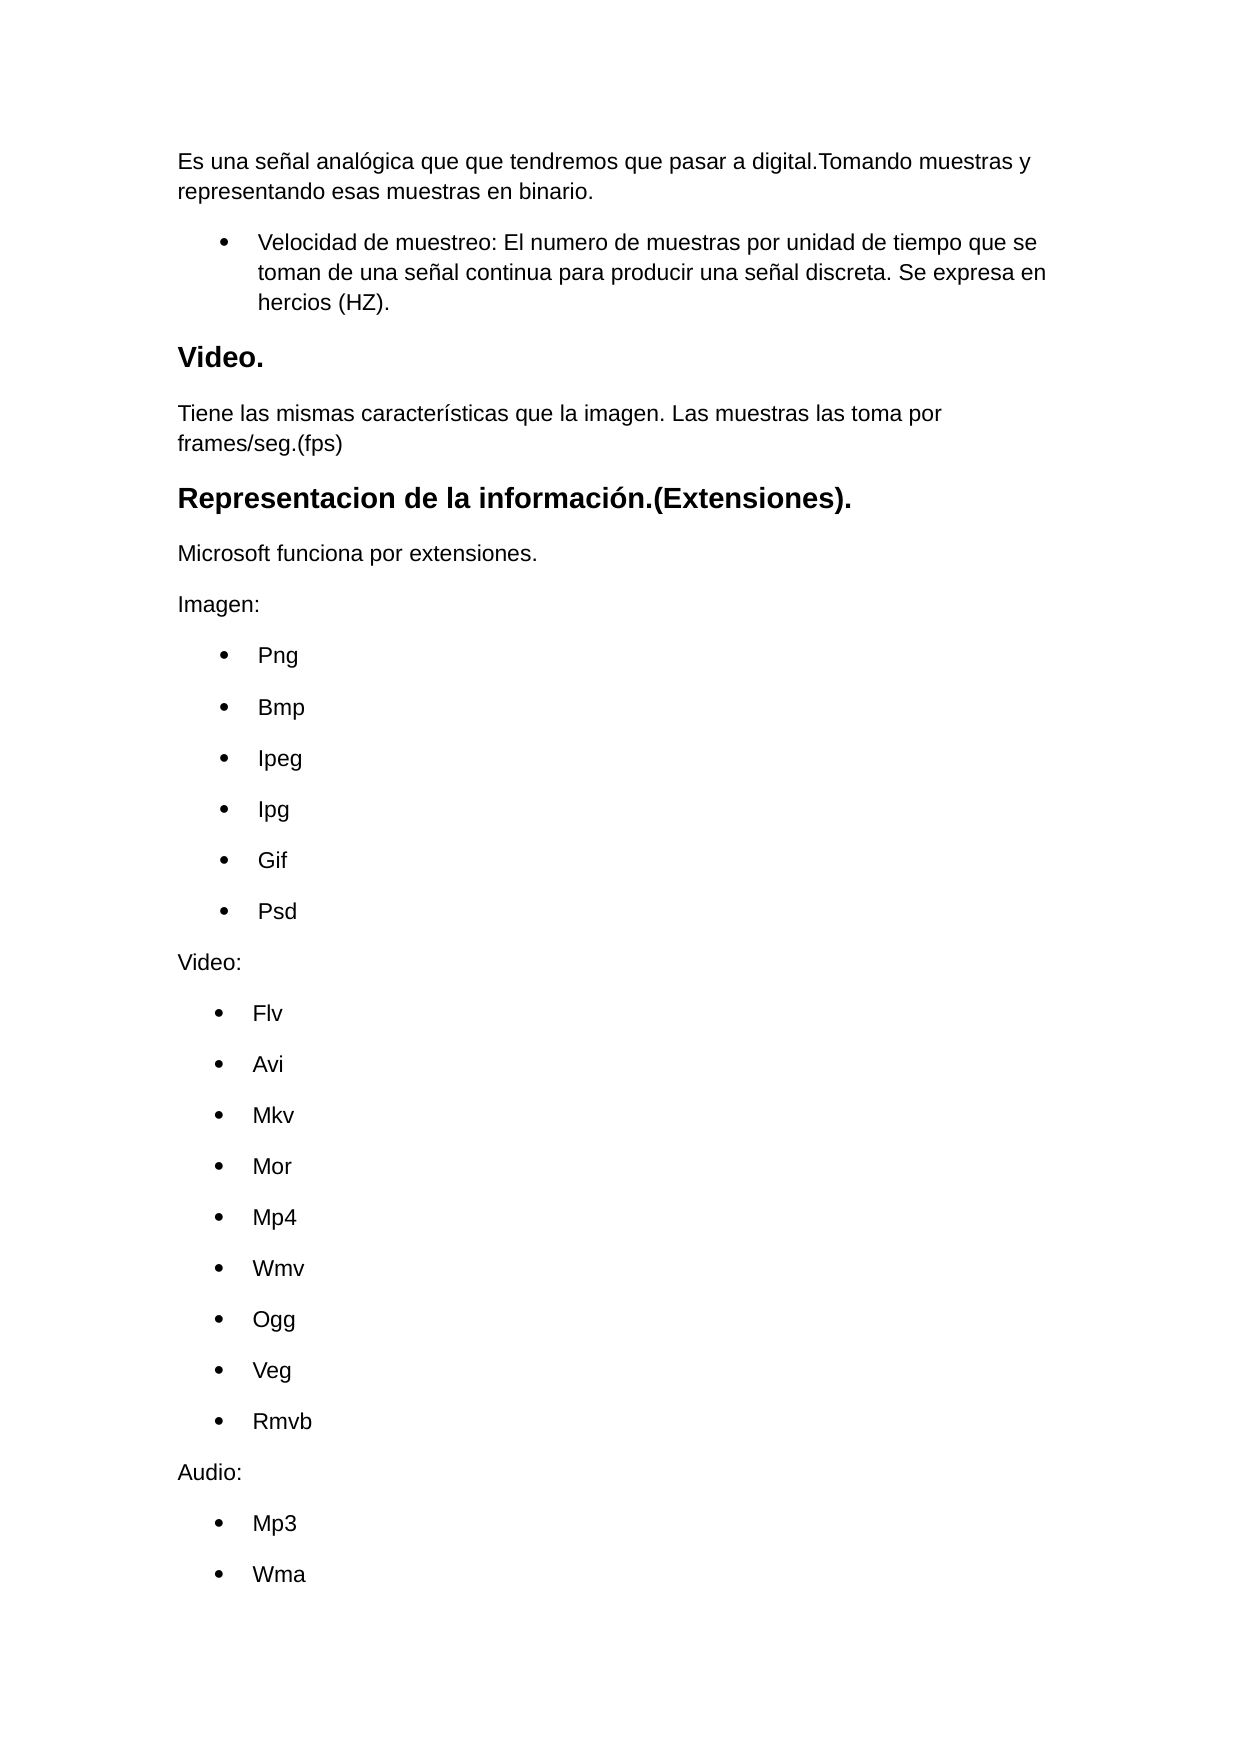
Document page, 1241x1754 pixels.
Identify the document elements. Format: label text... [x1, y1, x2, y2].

text Audio: [177, 1459, 1063, 1485]
list Mor [215, 1153, 1063, 1179]
text Video: [177, 949, 1063, 975]
list Mp4 [215, 1204, 1063, 1230]
list Gif [220, 847, 1063, 873]
list Ipg [220, 796, 1063, 822]
text Imagen: [177, 591, 1063, 618]
list Mp3 [215, 1510, 1063, 1536]
list Ogg [215, 1306, 1063, 1332]
list Rmvb [215, 1408, 1063, 1434]
list Veg [215, 1357, 1063, 1383]
list Ipeg [220, 744, 1063, 771]
list Psd [220, 898, 1063, 924]
text Representacion de la información.(Extensiones). [177, 481, 1063, 514]
list Mkv [215, 1102, 1063, 1128]
list Velocidad de muestreo: El numero de muestras por unidad de tiempo que se toman de una señal continua para producir una señal discreta. Se expresa en hercios (HZ). [220, 229, 1063, 316]
list Wmv [215, 1255, 1063, 1281]
list Png [220, 642, 1063, 669]
list Flv [215, 1000, 1063, 1026]
text Tiene las mismas características que la imagen. Las muestras las toma por frames/seg.(fps) [177, 400, 1063, 456]
text Es una señal analógica que que tendremos que pasar a digital.Tomando muestras y representando esas muestras en binario. [177, 148, 1063, 204]
text Microsoft funciona por extensiones. [177, 540, 1063, 567]
list Bmp [220, 693, 1063, 720]
text Video. [177, 340, 1063, 374]
list Avi [215, 1051, 1063, 1077]
list Wma [215, 1561, 1063, 1587]
